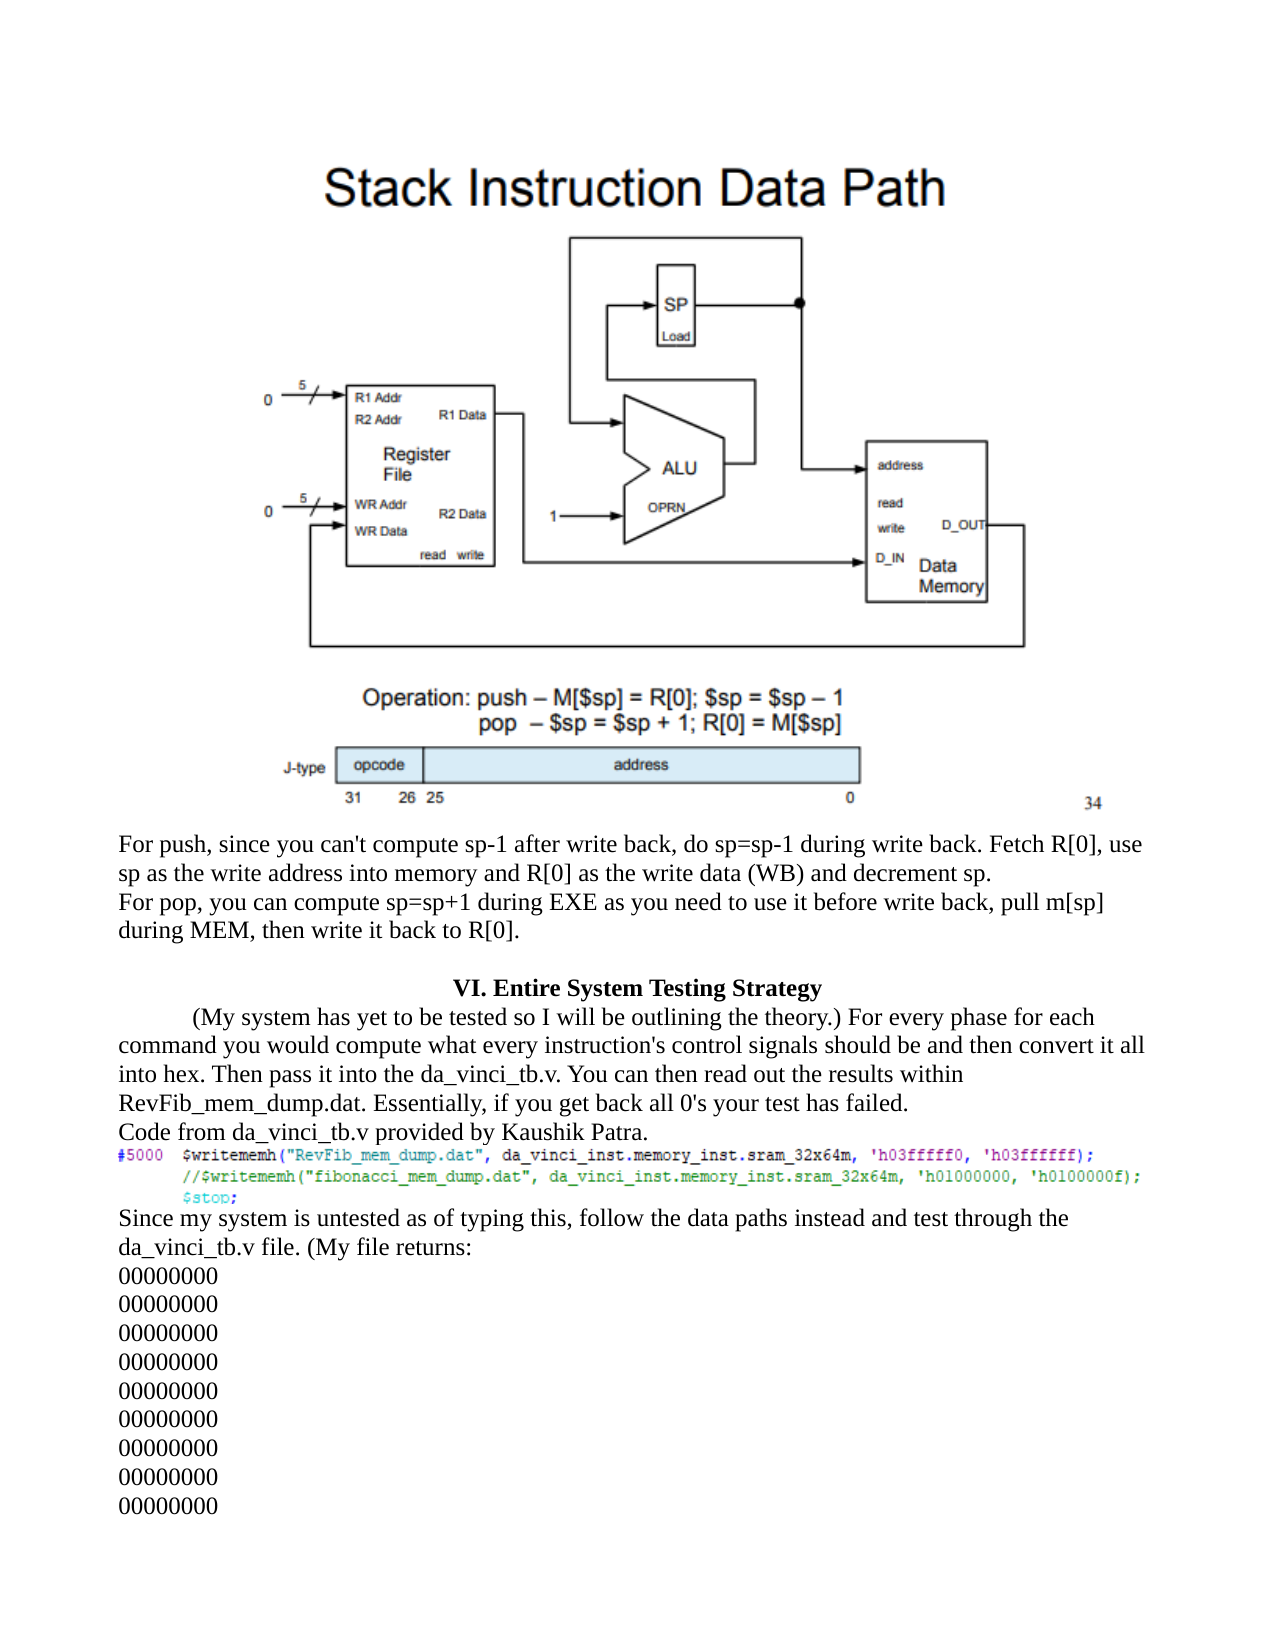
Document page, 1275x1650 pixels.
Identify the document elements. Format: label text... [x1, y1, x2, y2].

text Code from da_vinci_tb.v provided by Kaushik Patra. [118, 1117, 1157, 1145]
text For pop, you can compute sp=sp+1 during EXE as you need to use it before write back, pull m[sp] during MEM, then write it back to R[0]. [118, 887, 1157, 944]
text 00000000 [118, 1376, 1157, 1404]
text 00000000 [118, 1318, 1157, 1347]
text 00000000 [118, 1404, 1157, 1433]
text 00000000 [118, 1289, 1157, 1318]
text (My system has yet to be tested so I will be outlining the theory.) For every phase for each command you would compute what every instruction's control signals should be and then convert it all into hex. Then pass it into the da_vinci_tb.v. You can then read out the results within RevFib_mem_dump.dat. Essentially, if you get back all 0's your test has failed. [118, 1002, 1157, 1117]
text VI. Entire System Testing Strategy [118, 973, 1157, 1002]
text For push, since you can't compute sp-1 after write back, do sp=sp-1 during write back. Fetch R[0], use sp as the write address into memory and R[0] as the write data (WB) and decrement sp. [118, 118, 1157, 887]
text 00000000 [118, 1261, 1157, 1289]
text 00000000 [118, 1491, 1157, 1519]
text 00000000 [118, 1347, 1157, 1376]
text 00000000 [118, 1462, 1157, 1491]
text 00000000 [118, 1433, 1157, 1462]
text Since my system is untested as of typing this, follow the data paths instead and test through the da_vinci_tb.v file. (My file returns: [118, 1204, 1157, 1261]
